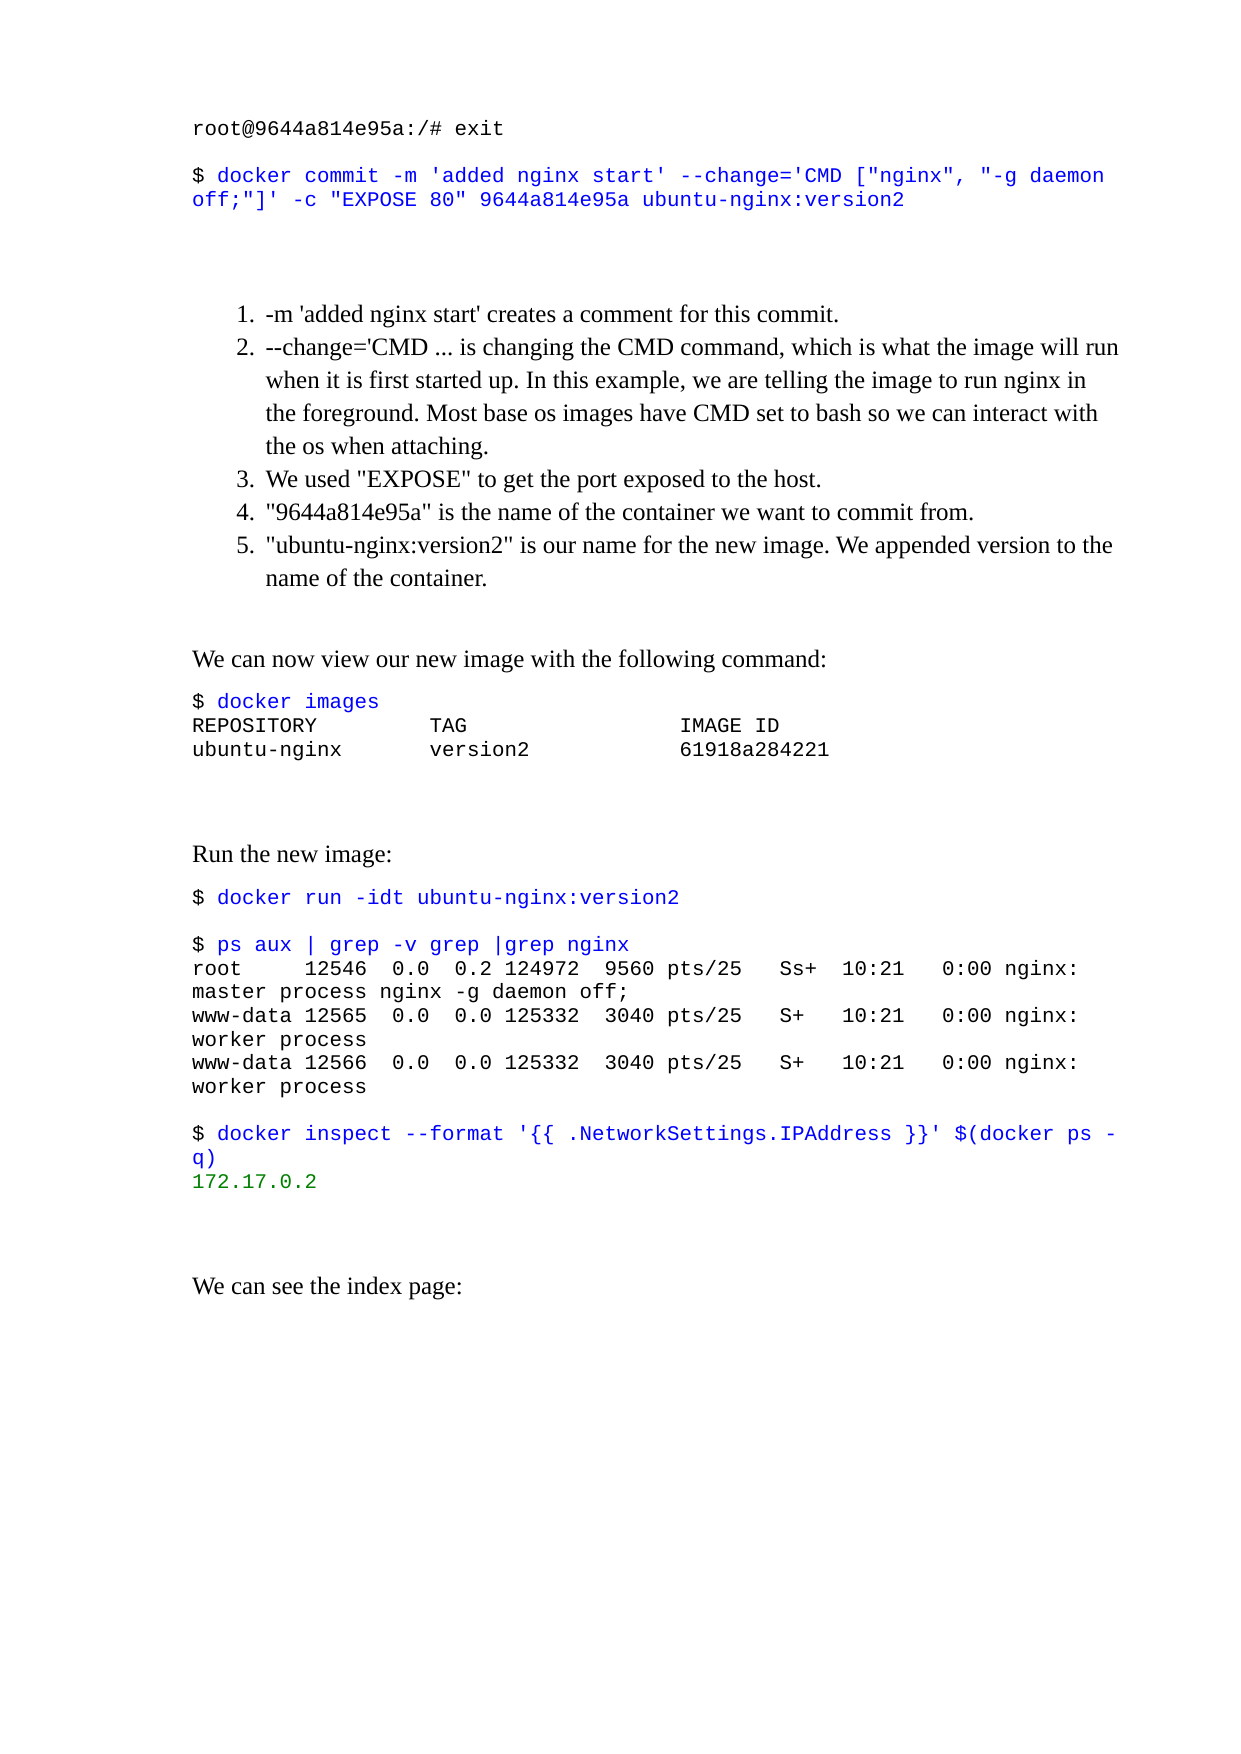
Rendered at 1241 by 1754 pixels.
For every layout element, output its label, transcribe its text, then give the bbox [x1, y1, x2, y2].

list $ docker run -idt ubuntu-nginx:version2 [162, 887, 1122, 911]
list We used "EXPOSE" to get the port exposed to the host. [236, 464, 1122, 493]
list $ docker images [162, 691, 1122, 715]
list www-data 12566 0.0 0.0 125332 3040 pts/25 S+ 10:21 0:00 nginx: worker process [162, 1052, 1122, 1100]
list REPOSITORY TAG IMAGE ID [162, 715, 1122, 738]
list 172.17.0.2 [162, 1171, 1122, 1194]
list "ubuntu-nginx:version2" is our name for the new image. We appended version to the name of the container. [236, 530, 1122, 592]
list We can now view our new image with the following command: [162, 644, 1122, 672]
list $ ps aux | grep -v grep |grep nginx [162, 934, 1122, 958]
list We can see the index page: [162, 1271, 1122, 1300]
list root@9644a814e95a:/# exit [162, 118, 1122, 142]
list --change='CMD ... is changing the CMD command, which is what the image will run when it is first started up. In this example, we are telling the image to run nginx in the foreground. Most base os images have CMD set to bash so we can interact with the os when attaching. [236, 332, 1122, 460]
list $ docker inspect --format '{{ .NetworkSettings.IPAddress }}' $(docker ps -q) [162, 1123, 1122, 1171]
list ubuntu-nginx version2 61918a284221 [162, 738, 1122, 762]
list $ docker commit -m 'added nginx start' --change='CMD ["nginx", "-g daemon off;"]' -c "EXPOSE 80" 9644a814e95a ubuntu-nginx:version2 [162, 165, 1122, 213]
list www-data 12565 0.0 0.0 125332 3040 pts/25 S+ 10:21 0:00 nginx: worker process [162, 1005, 1122, 1052]
list root 12546 0.0 0.2 124972 9560 pts/25 Ss+ 10:21 0:00 nginx: master process nginx -g daemon off; [162, 958, 1122, 1005]
list Run the new image: [162, 839, 1122, 868]
list "9644a814e95a" is the name of the container we want to commit from. [236, 497, 1122, 526]
list -m 'added nginx start' creates a comment for this commit. [236, 299, 1122, 328]
